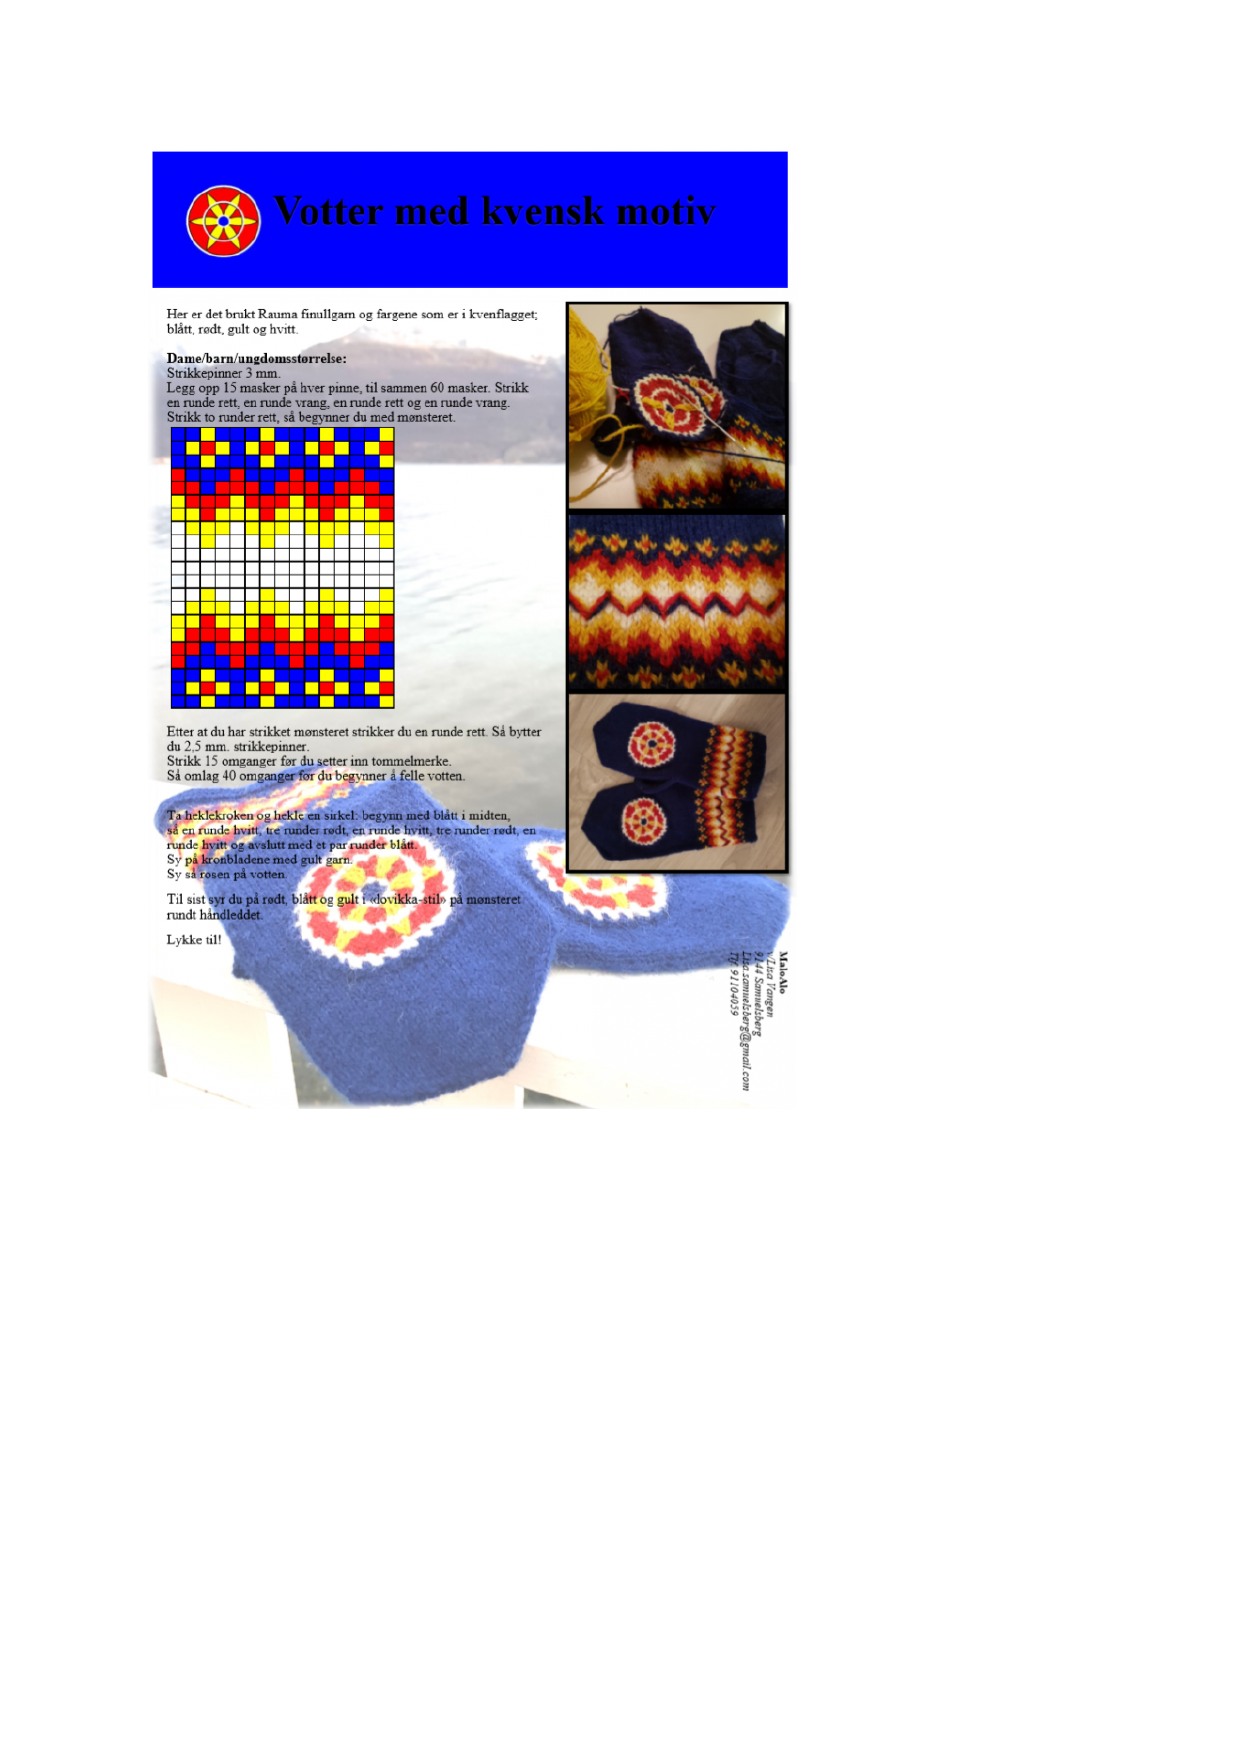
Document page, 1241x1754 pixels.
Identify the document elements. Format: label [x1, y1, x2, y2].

picture [147, 147, 798, 1109]
